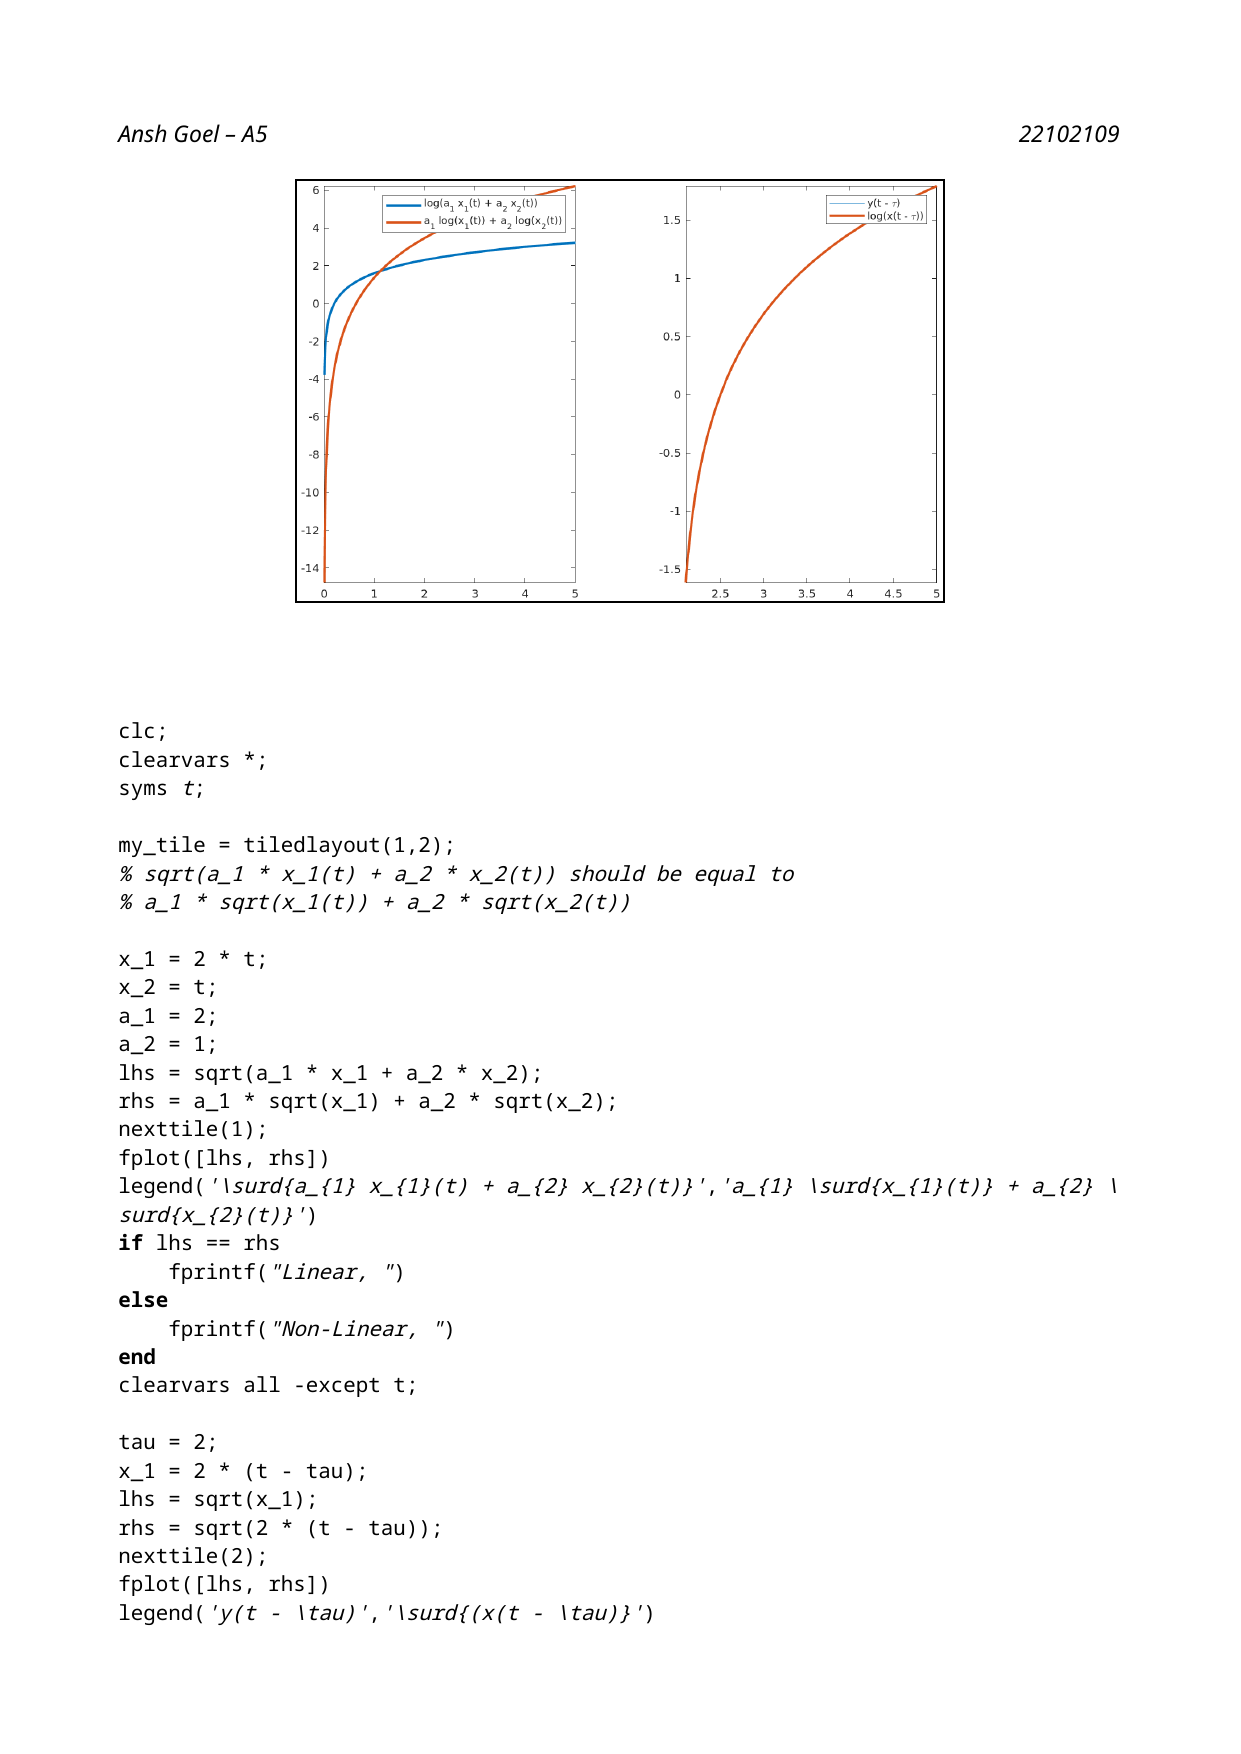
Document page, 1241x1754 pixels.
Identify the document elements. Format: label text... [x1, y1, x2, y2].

text lhs = sqrt(a_1 * x_1 + a_2 * x_2); [118, 1058, 1122, 1086]
text % a_1 * sqrt(x_1(t)) + a_2 * sqrt(x_2(t)) [118, 887, 1122, 916]
text x_1 = 2 * (t - tau); [118, 1456, 1122, 1484]
text x_1 = 2 * t; [118, 944, 1122, 972]
text a_1 = 2; [118, 1001, 1122, 1029]
text % sqrt(a_1 * x_1(t) + a_2 * x_2(t)) should be equal to [118, 859, 1122, 887]
text fprintf("Non-Linear, ") [118, 1314, 1122, 1342]
text legend('\surd{a_{1} x_{1}(t) + a_{2} x_{2}(t)}','a_{1} \surd{x_{1}(t)} + a_{2} \surd{x_{2}(t)}') [118, 1171, 1122, 1228]
text rhs = sqrt(2 * (t - tau)); [118, 1513, 1122, 1541]
text nexttile(2); [118, 1541, 1122, 1569]
picture [300, 183, 941, 599]
text rhs = a_1 * sqrt(x_1) + a_2 * sqrt(x_2); [118, 1086, 1122, 1114]
text x_2 = t; [118, 972, 1122, 1001]
text lhs = sqrt(x_1); [118, 1484, 1122, 1513]
text syms t; [118, 773, 1122, 802]
text nexttile(1); [118, 1114, 1122, 1143]
text if lhs == rhs [118, 1228, 1122, 1257]
text fplot([lhs, rhs]) [118, 1569, 1122, 1598]
text end [118, 1342, 1122, 1371]
text else [118, 1285, 1122, 1314]
text my_tile = tiledlayout(1,2); [118, 830, 1122, 859]
text clearvars *; [118, 745, 1122, 773]
text clearvars all -except t; [118, 1371, 1122, 1399]
text legend('y(t - \tau)','\surd{(x(t - \tau)}') [118, 1598, 1122, 1626]
text tau = 2; [118, 1427, 1122, 1456]
text fplot([lhs, rhs]) [118, 1143, 1122, 1171]
text clc; [118, 716, 1122, 745]
text fprintf("Linear, ") [118, 1257, 1122, 1285]
text a_2 = 1; [118, 1029, 1122, 1058]
